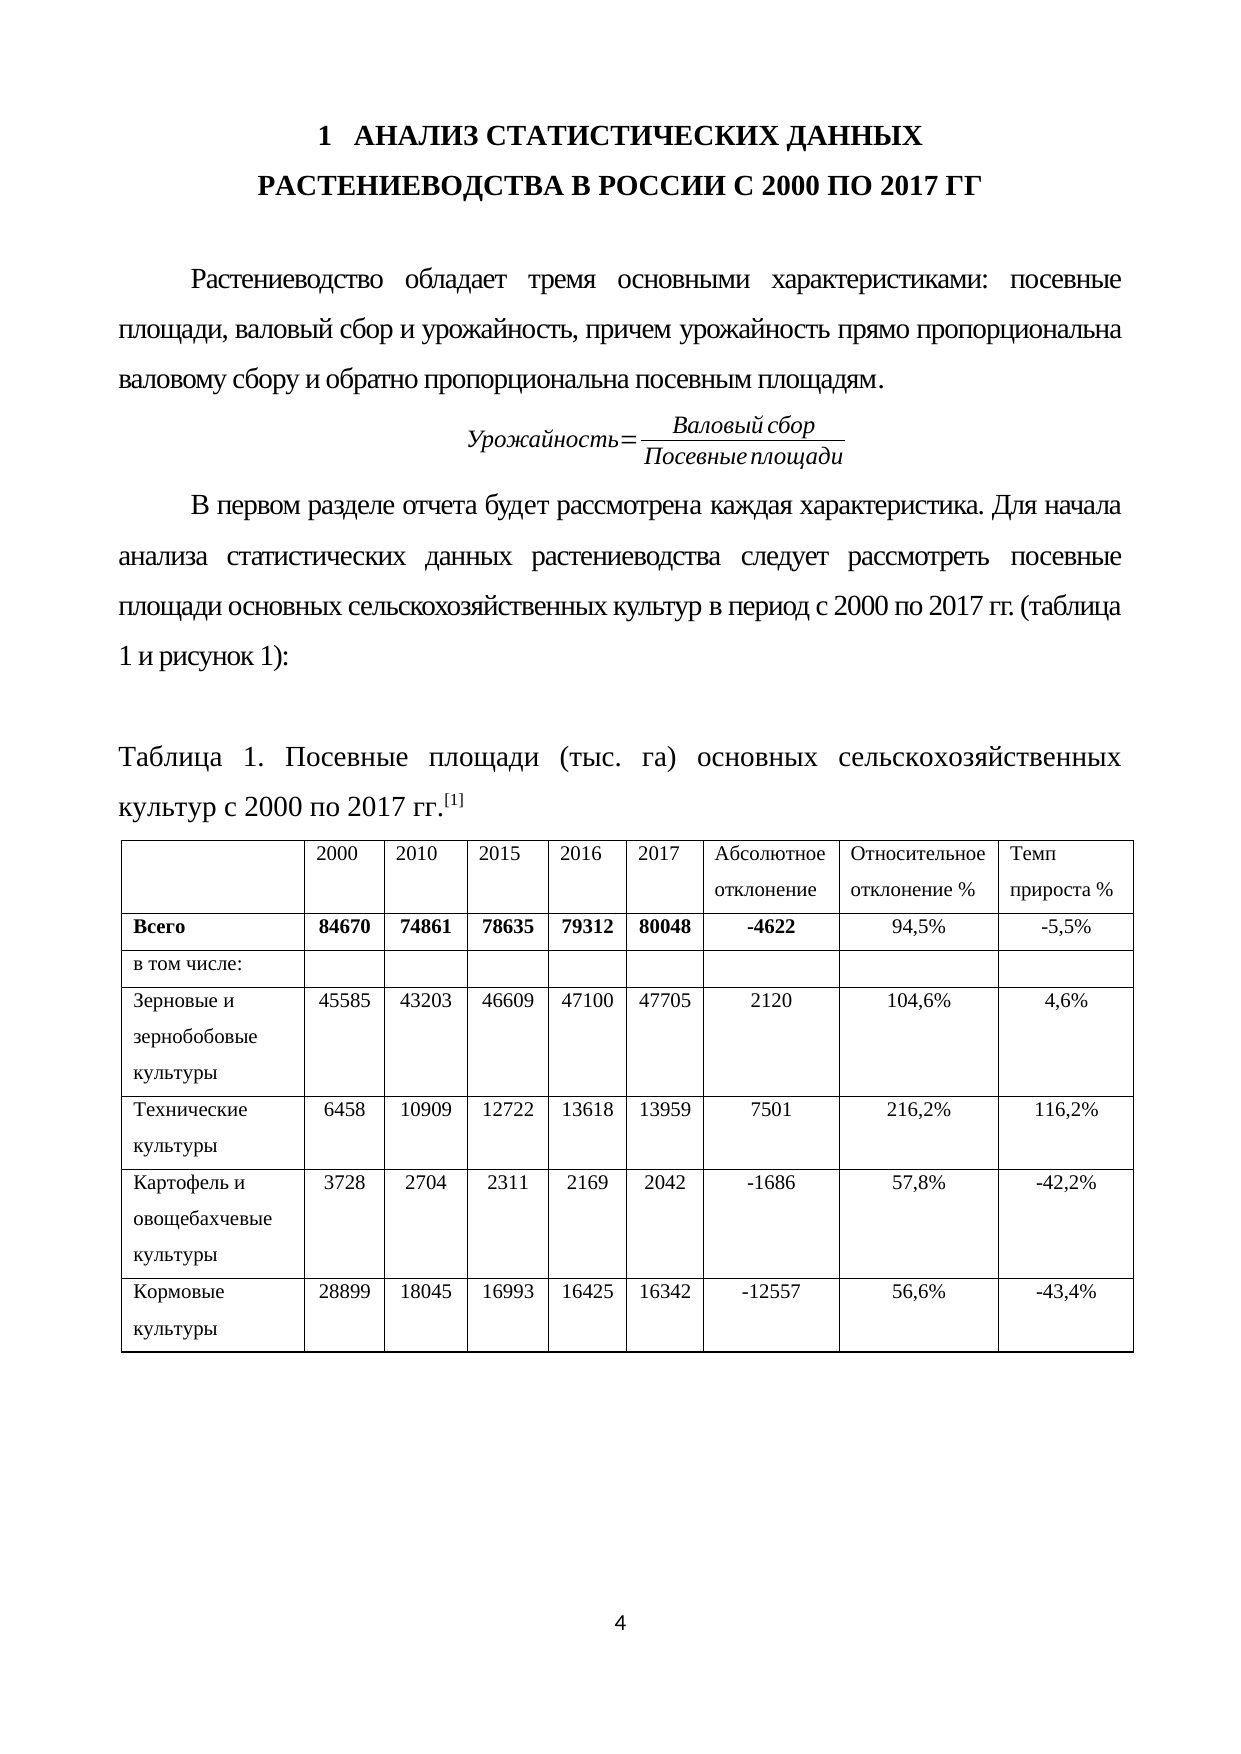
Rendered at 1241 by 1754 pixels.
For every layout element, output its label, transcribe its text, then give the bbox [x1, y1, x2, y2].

table_cell 45585 [305, 988, 384, 1096]
table_cell 7501 [704, 1097, 839, 1169]
table_header 2017 [627, 841, 703, 913]
title Растениеводство обладает тремя основными характеристиками: посевные площади, валовый сбор и урожайность, причем урожайность прямо пропорциональна валовому сбору и обратно пропорциональна посевным площадям. [118, 261, 1122, 395]
table_cell [704, 951, 839, 987]
table_cell Кормовые культуры [122, 1279, 304, 1351]
table_cell 18045 [385, 1279, 467, 1351]
table_cell 2169 [549, 1170, 626, 1278]
table_cell 94,5% [840, 914, 998, 950]
table_cell 43203 [385, 988, 467, 1096]
table_cell 10909 [385, 1097, 467, 1169]
table_cell [840, 951, 998, 987]
table_cell 74861 [385, 914, 467, 950]
table_header 2015 [468, 841, 548, 913]
table_cell -43,4% [999, 1279, 1133, 1351]
table_cell 116,2% [999, 1097, 1133, 1169]
table_cell Технические культуры [122, 1097, 304, 1169]
table_cell 46609 [468, 988, 548, 1096]
table_cell -12557 [704, 1279, 839, 1351]
table_cell 80048 [627, 914, 703, 950]
table_cell [468, 951, 548, 987]
table_header Абсолютное отклонение [704, 841, 839, 913]
table_cell 56,6% [840, 1279, 998, 1351]
table_cell Всего [122, 914, 304, 950]
table_cell 2704 [385, 1170, 467, 1278]
table_cell 4,6% [999, 988, 1133, 1096]
table_cell 13959 [627, 1097, 703, 1169]
table_cell 2311 [468, 1170, 548, 1278]
table_cell 3728 [305, 1170, 384, 1278]
table_header 2000 [305, 841, 384, 913]
table_cell 104,6% [840, 988, 998, 1096]
table_cell 47705 [627, 988, 703, 1096]
table_header [122, 841, 304, 913]
table_cell -4622 [704, 914, 839, 950]
table_header 2016 [549, 841, 626, 913]
table_cell 28899 [305, 1279, 384, 1351]
table_cell Зерновые и зернобобовые культуры [122, 988, 304, 1096]
table_cell 78635 [468, 914, 548, 950]
table_cell 84670 [305, 914, 384, 950]
table_cell 57,8% [840, 1170, 998, 1278]
title В первом разделе отчета будет рассмотрена каждая характеристика. Для начала анализа статистических данных растениеводства следует рассмотреть посевные площади основных сельскохозяйственных культур в период с 2000 по 2017 гг. (таблица 1 и рисунок 1): [118, 487, 1122, 672]
table_cell 16993 [468, 1279, 548, 1351]
table_cell Картофель и овощебахчевые культуры [122, 1170, 304, 1278]
table_cell [549, 951, 626, 987]
table_cell 13618 [549, 1097, 626, 1169]
table_cell 47100 [549, 988, 626, 1096]
table_header Темп прироста % [999, 841, 1133, 913]
table_cell 216,2% [840, 1097, 998, 1169]
table_cell -1686 [704, 1170, 839, 1278]
table_cell -42,2% [999, 1170, 1133, 1278]
subtitle РАСТЕНИЕВОДСТВА В РОССИИ С 2000 ПО 2017 ГГ [118, 168, 1122, 202]
table_cell [627, 951, 703, 987]
table_cell 79312 [549, 914, 626, 950]
subtitle 1 АНАЛИЗ СТАТИСТИЧЕСКИХ ДАННЫХ [118, 118, 1122, 152]
table_cell 6458 [305, 1097, 384, 1169]
table_cell [385, 951, 467, 987]
table_cell 12722 [468, 1097, 548, 1169]
table_cell 2120 [704, 988, 839, 1096]
table_cell 2042 [627, 1170, 703, 1278]
table_header Относительное отклонение % [840, 841, 998, 913]
table_header 2010 [385, 841, 467, 913]
table_cell -5,5% [999, 914, 1133, 950]
table_cell [999, 951, 1133, 987]
table_cell [305, 951, 384, 987]
text Таблица 1. Посевные площади (тыс. га) основных сельскохозяйственных культур с 2000 по 2017 гг.[1] [118, 739, 1122, 823]
table_cell 16342 [627, 1279, 703, 1351]
table_cell в том числе: [122, 951, 304, 987]
table_cell 16425 [549, 1279, 626, 1351]
